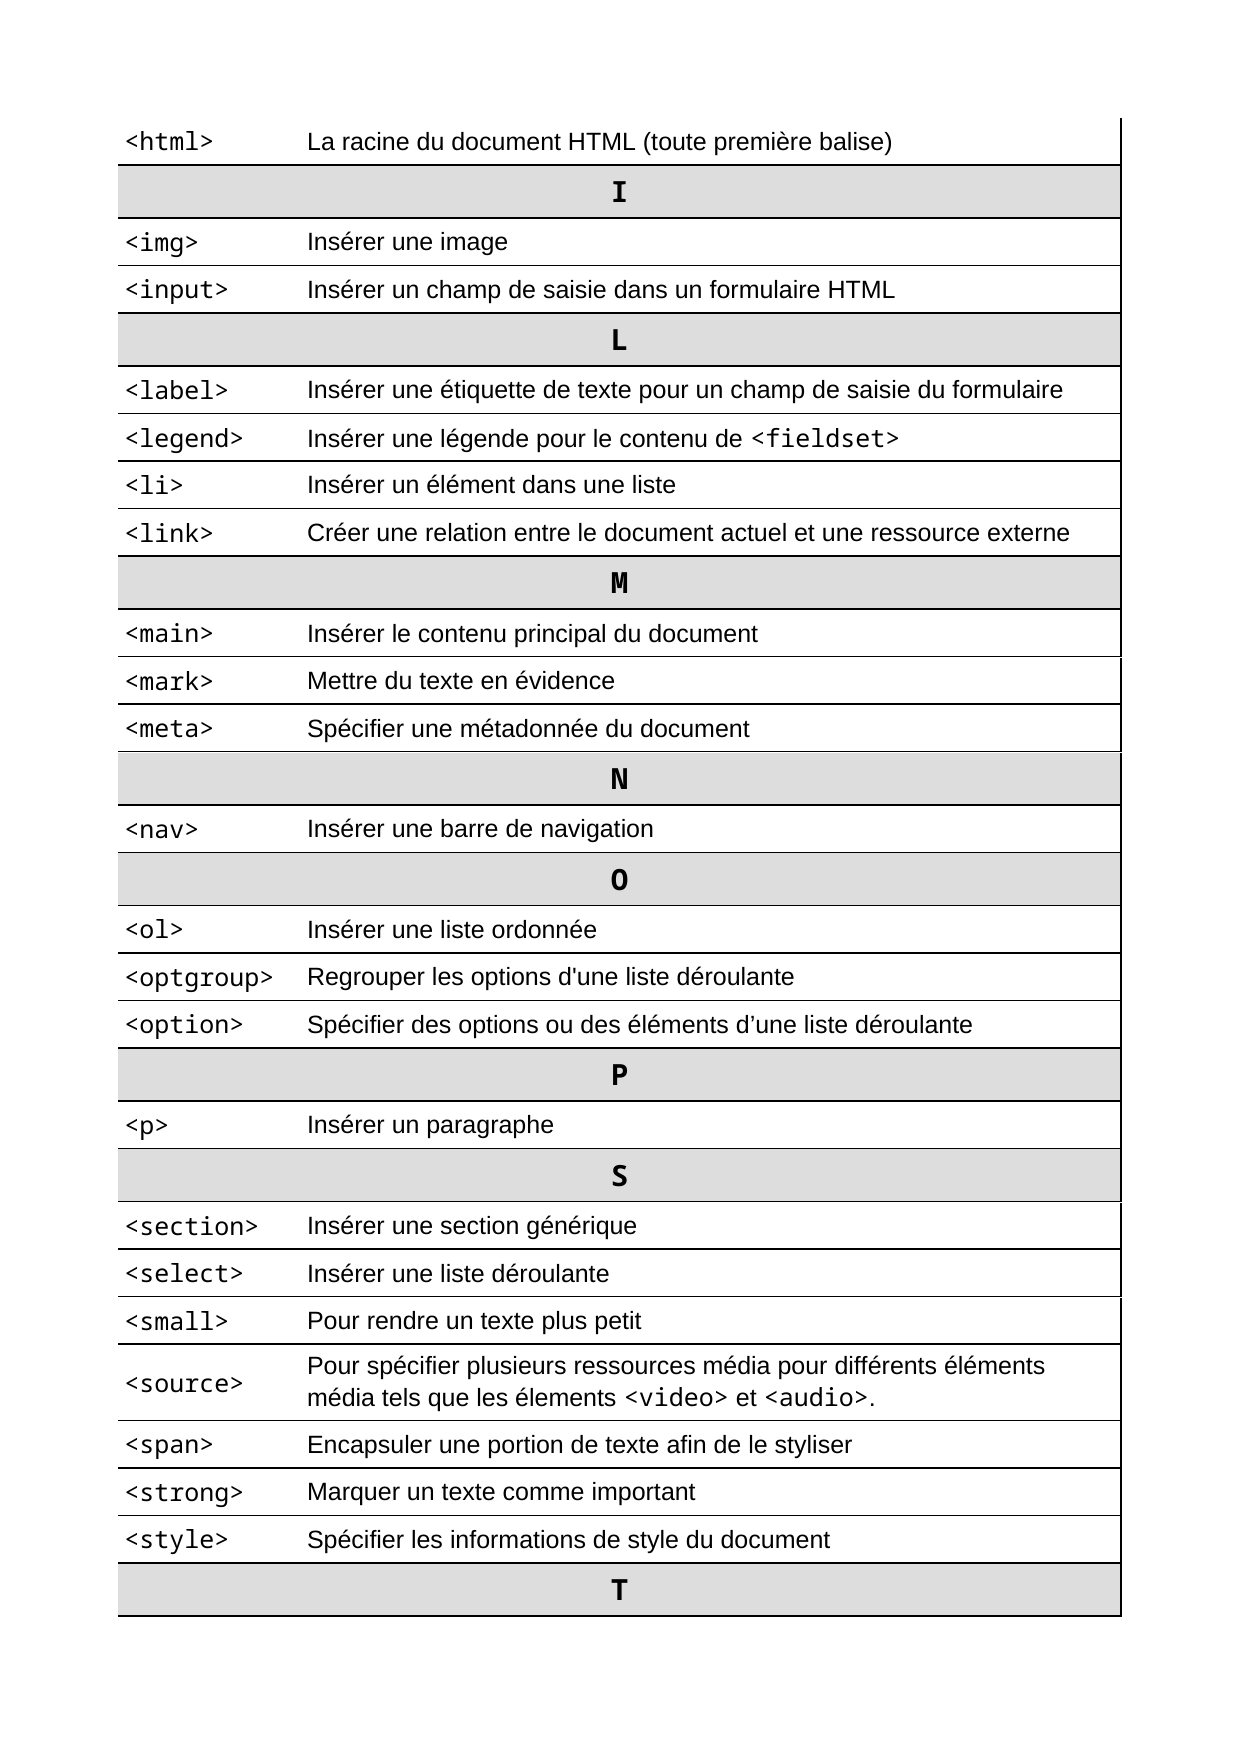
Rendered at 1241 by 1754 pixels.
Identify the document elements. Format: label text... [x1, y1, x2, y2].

table_cell Pour rendre un texte plus petit [301, 1298, 1120, 1343]
table_cell <span> [118, 1421, 301, 1467]
table_cell Spécifier des options ou des éléments d’une liste déroulante [301, 1001, 1120, 1047]
table_cell <legend> [118, 414, 301, 460]
table_cell <option> [118, 1001, 301, 1047]
table_cell Insérer le contenu principal du document [301, 610, 1120, 656]
table_cell <input> [118, 266, 301, 312]
table_cell <meta> [118, 705, 301, 751]
table_cell Créer une relation entre le document actuel et une ressource externe [301, 509, 1120, 555]
table_cell Insérer un élément dans une liste [301, 462, 1120, 508]
table_cell <link> [118, 509, 301, 555]
table_cell Regrouper les options d'une liste déroulante [301, 954, 1120, 1000]
table_cell P [118, 1049, 1120, 1100]
table_cell Insérer un paragraphe [301, 1102, 1120, 1148]
table_cell O [118, 853, 1120, 905]
table_cell I [118, 166, 1120, 217]
table_cell Spécifier les informations de style du document [301, 1516, 1120, 1562]
table_cell <strong> [118, 1469, 301, 1515]
table_cell Pour spécifier plusieurs ressources média pour différents éléments média tels que les élements <video> et <audio>. [301, 1345, 1120, 1420]
table_cell <label> [118, 367, 301, 413]
table_cell Insérer une liste déroulante [301, 1250, 1120, 1296]
table_cell <nav> [118, 806, 301, 852]
table_cell Insérer une liste ordonnée [301, 906, 1120, 952]
table_cell <optgroup> [118, 954, 301, 1000]
table_cell <select> [118, 1250, 301, 1296]
table_cell <img> [118, 219, 301, 265]
table_cell <p> [118, 1102, 301, 1148]
table_cell Insérer une section générique [301, 1203, 1120, 1248]
table_cell L [118, 314, 1120, 365]
table_cell Mettre du texte en évidence [301, 658, 1120, 703]
table_cell <mark> [118, 658, 301, 703]
table_cell Marquer un texte comme important [301, 1469, 1120, 1515]
table_cell <html> [118, 118, 301, 164]
table_cell <small> [118, 1298, 301, 1343]
table_cell Insérer une barre de navigation [301, 806, 1120, 852]
table_cell S [118, 1149, 1120, 1201]
table_cell Insérer une image [301, 219, 1120, 265]
table_cell T [118, 1564, 1120, 1615]
table_cell <source> [118, 1345, 301, 1420]
table_cell <ol> [118, 906, 301, 952]
table_cell Insérer une légende pour le contenu de <fieldset> [301, 414, 1120, 460]
table_cell <li> [118, 462, 301, 508]
table_cell M [118, 557, 1120, 608]
table_cell <section> [118, 1203, 301, 1248]
table_cell Encapsuler une portion de texte afin de le styliser [301, 1421, 1120, 1467]
table_cell La racine du document HTML (toute première balise) [301, 118, 1120, 164]
table_cell N [118, 753, 1120, 804]
table_cell <main> [118, 610, 301, 656]
table_cell Insérer un champ de saisie dans un formulaire HTML [301, 266, 1120, 312]
table_cell Spécifier une métadonnée du document [301, 705, 1120, 751]
table_cell <style> [118, 1516, 301, 1562]
table_cell Insérer une étiquette de texte pour un champ de saisie du formulaire [301, 367, 1120, 413]
